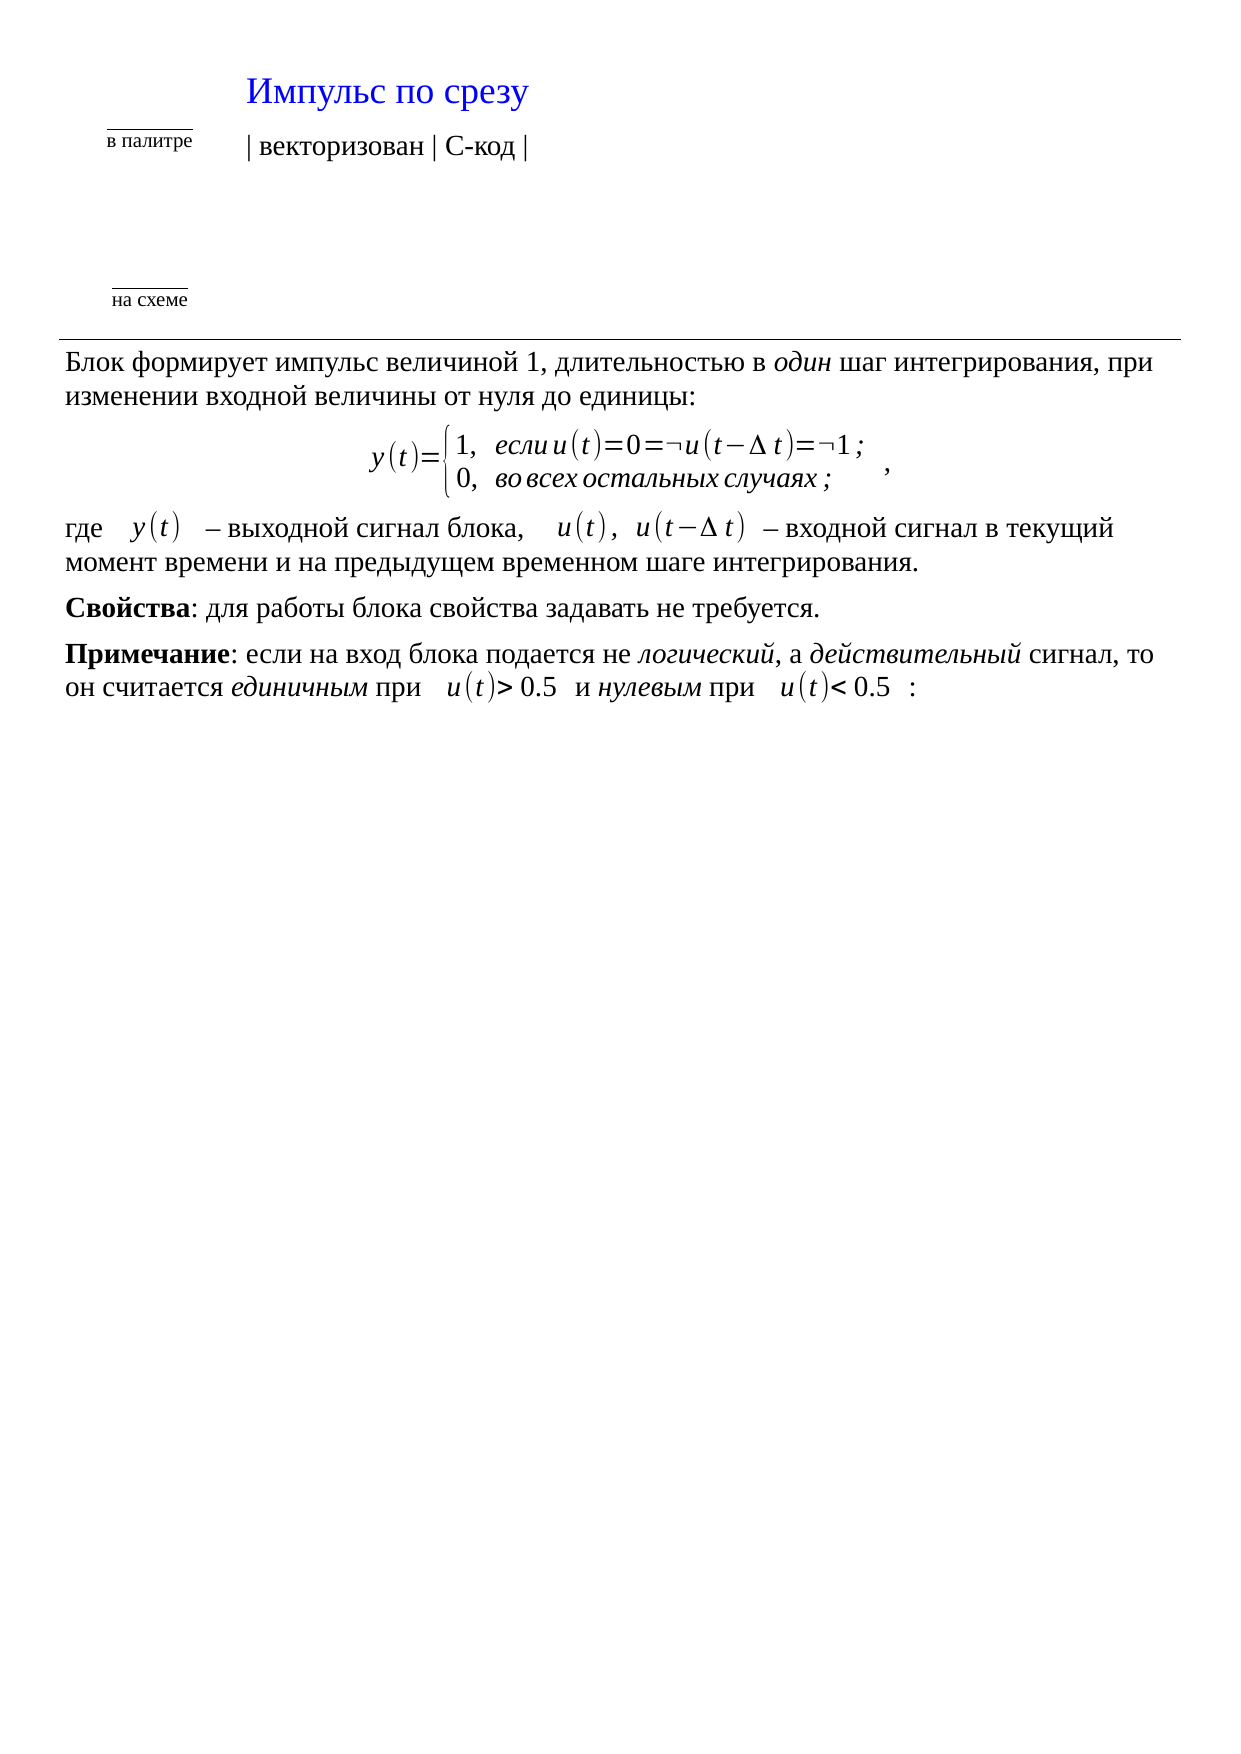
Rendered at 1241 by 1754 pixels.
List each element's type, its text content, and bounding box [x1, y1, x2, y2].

table_cell [240, 179, 1181, 281]
table_header Импульс по срезу [240, 59, 1181, 122]
table_cell [59, 179, 240, 281]
table_cell на схеме [59, 281, 240, 339]
table_cell в палитре [59, 122, 240, 179]
table_cell | векторизован | C-код | [240, 122, 1181, 179]
table_header [59, 59, 240, 122]
table_cell Блок формирует импульс величиной 1, длительностью в один шаг интегрирования, при изменении входной величины от нуля до единицы: , где – выходной сигнал блока, – входной сигнал в текущий момент времени и на предыдущем временном шаге интегрирования. Свойства: для работы блока свойства задавать не требуется. Примечание: если на вход блока подается не логический, а действительный сигнал, то он считается единичным при и нулевым при : [59, 340, 1181, 721]
table_cell [240, 281, 1181, 339]
